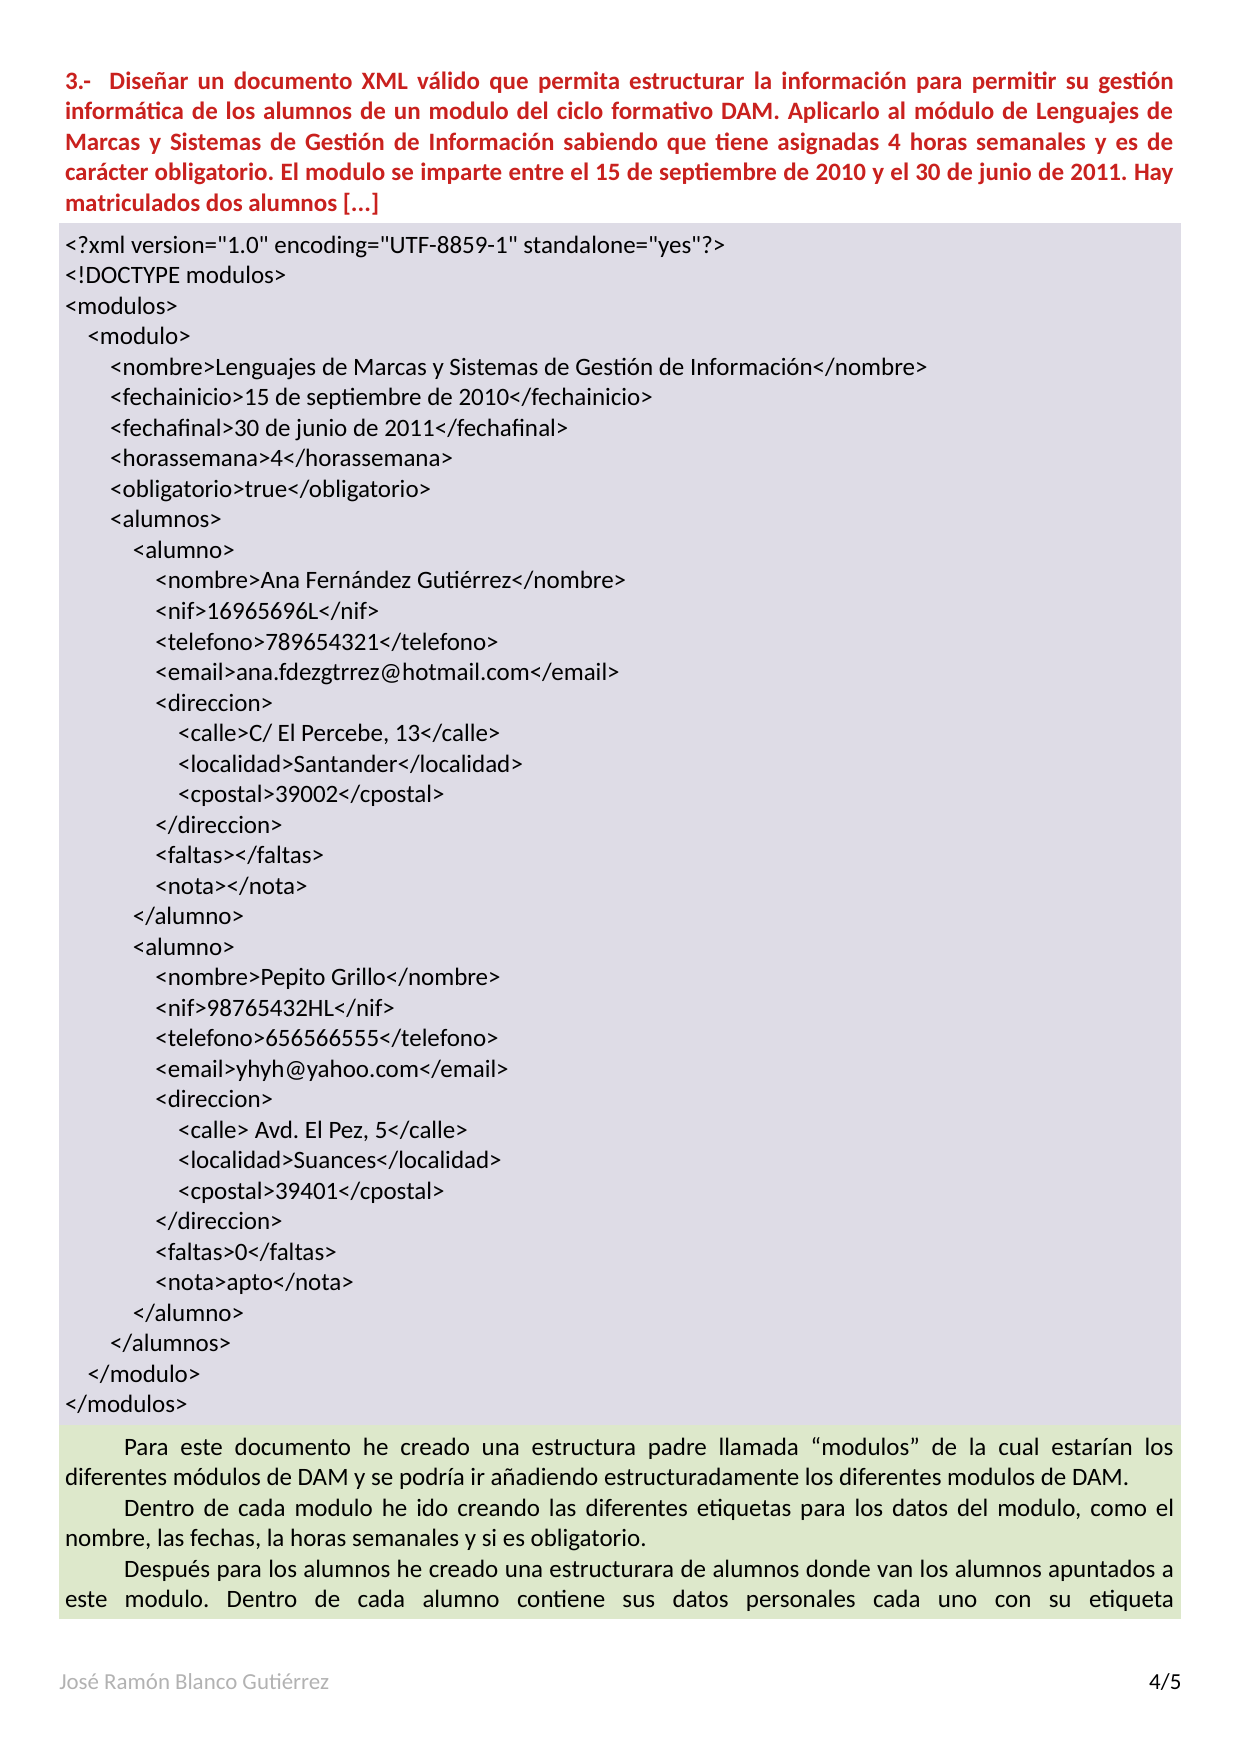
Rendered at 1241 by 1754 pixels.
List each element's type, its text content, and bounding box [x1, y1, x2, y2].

table_cell <?xml version="1.0" encoding="UTF-8859-1" standalone="yes"?> <!DOCTYPE modulos> <modulos> <modulo> <nombre>Lenguajes de Marcas y Sistemas de Gestión de Información</nombre> <fechainicio>15 de septiembre de 2010</fechainicio> <fechafinal>30 de junio de 2011</fechafinal> <horassemana>4</horassemana> <obligatorio>true</obligatorio> <alumnos> <alumno> <nombre>Ana Fernández Gutiérrez</nombre> <nif>16965696L</nif> <telefono>789654321</telefono> <email>ana.fdezgtrrez@hotmail.com</email> <direccion> <calle>C/ El Percebe, 13</calle> <localidad>Santander</localidad> <cpostal>39002</cpostal> </direccion> <faltas></faltas> <nota></nota> </alumno> <alumno> <nombre>Pepito Grillo</nombre> <nif>98765432HL</nif> <telefono>656566555</telefono> <email>yhyh@yahoo.com</email> <direccion> <calle> Avd. El Pez, 5</calle> <localidad>Suances</localidad> <cpostal>39401</cpostal> </direccion> <faltas>0</faltas> <nota>apto</nota> </alumno> </alumnos> </modulo> </modulos> [59, 223, 1181, 1425]
table_cell Para este documento he creado una estructura padre llamada “modulos” de la cual estarían los diferentes módulos de DAM y se podría ir añadiendo estructuradamente los diferentes modulos de DAM. Dentro de cada modulo he ido creando las diferentes etiquetas para los datos del modulo, como el nombre, las fechas, la horas semanales y si es obligatorio. Después para los alumnos he creado una estructurara de alumnos donde van los alumnos apuntados a este modulo. Dentro de cada alumno contiene sus datos personales cada uno con su etiqueta [59, 1425, 1181, 1619]
table_header 3.- Diseñar un documento XML válido que permita estructurar la información para permitir su gestión informática de los alumnos de un modulo del ciclo formativo DAM. Aplicarlo al módulo de Lenguajes de Marcas y Sistemas de Gestión de Información sabiendo que tiene asignadas 4 horas semanales y es de carácter obligatorio. El modulo se imparte entre el 15 de septiembre de 2010 y el 30 de junio de 2011. Hay matriculados dos alumnos [...] [59, 59, 1181, 223]
